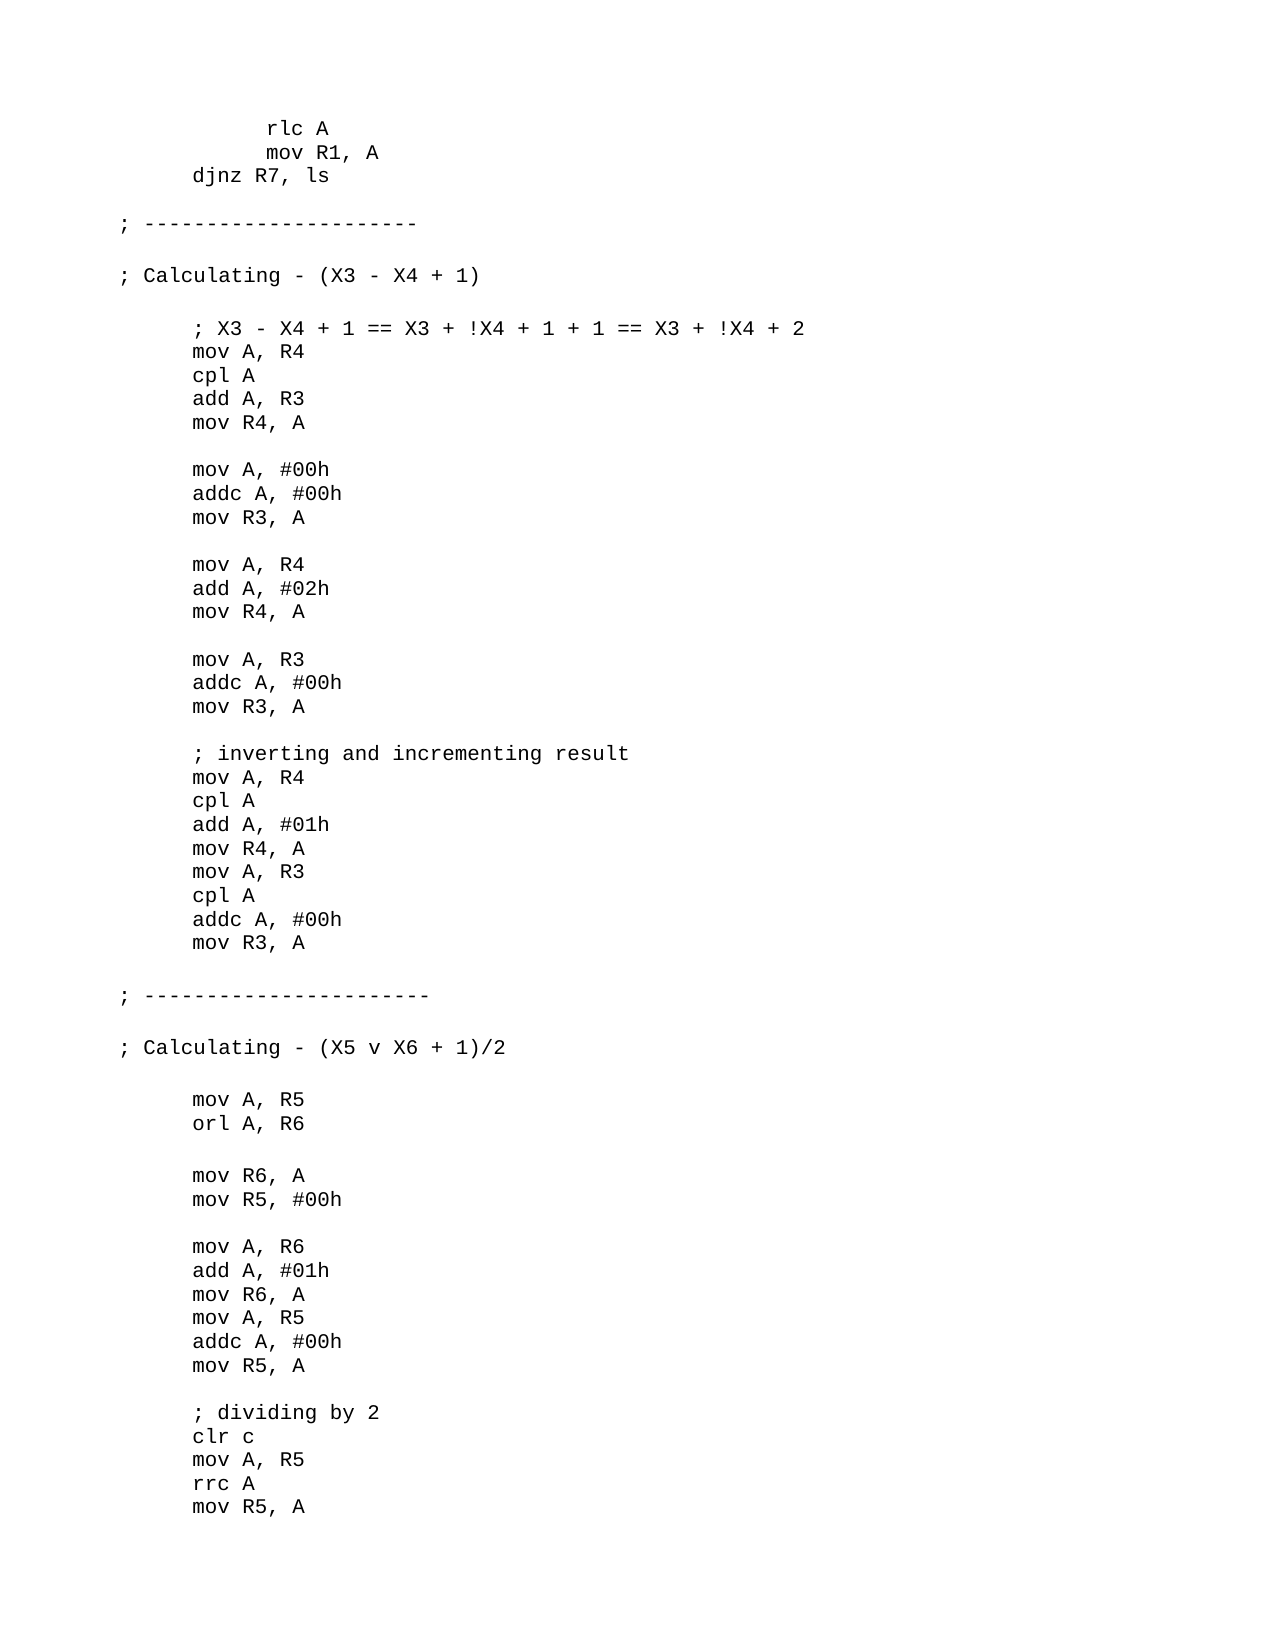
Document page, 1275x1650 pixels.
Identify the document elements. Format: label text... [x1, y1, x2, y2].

text djnz R7, ls [118, 165, 1157, 189]
text addc A, #00h [118, 1331, 1157, 1355]
text ; dividing by 2 [118, 1402, 1157, 1426]
text mov R6, A [118, 1284, 1157, 1307]
text mov A, R6 [118, 1236, 1157, 1260]
text mov R5, A [118, 1355, 1157, 1378]
text mov A, R4 [118, 767, 1157, 790]
text ; Calculating - (X5 v X6 + 1)/2 [118, 1037, 1157, 1061]
text mov R4, A [118, 412, 1157, 436]
text mov A, R5 [118, 1307, 1157, 1331]
text mov R5, #00h [118, 1189, 1157, 1213]
text mov R4, A [118, 601, 1157, 625]
text ; ---------------------- [118, 213, 1157, 236]
text addc A, #00h [118, 909, 1157, 932]
text mov R3, A [118, 696, 1157, 719]
text mov A, R3 [118, 861, 1157, 885]
text orl A, R6 [118, 1113, 1157, 1137]
text cpl A [118, 885, 1157, 909]
text mov R4, A [118, 838, 1157, 861]
text mov A, R5 [118, 1089, 1157, 1113]
text mov R1, A [118, 142, 1157, 165]
text mov A, R5 [118, 1449, 1157, 1473]
text ; Calculating - (X3 - X4 + 1) [118, 265, 1157, 289]
text mov A, #00h [118, 459, 1157, 483]
text mov R3, A [118, 932, 1157, 956]
text mov A, R4 [118, 554, 1157, 578]
text add A, #02h [118, 578, 1157, 601]
text mov R3, A [118, 507, 1157, 530]
text add A, #01h [118, 814, 1157, 838]
text rrc A [118, 1473, 1157, 1497]
text ; inverting and incrementing result [118, 743, 1157, 767]
text add A, #01h [118, 1260, 1157, 1284]
text mov A, R4 [118, 341, 1157, 365]
text mov A, R3 [118, 648, 1157, 672]
text ; X3 - X4 + 1 == X3 + !X4 + 1 + 1 == X3 + !X4 + 2 [118, 317, 1157, 341]
text mov R6, A [118, 1166, 1157, 1189]
text clr c [118, 1426, 1157, 1449]
text rlc A [118, 118, 1157, 142]
text addc A, #00h [118, 483, 1157, 507]
text cpl A [118, 790, 1157, 814]
text add A, R3 [118, 388, 1157, 412]
text addc A, #00h [118, 672, 1157, 696]
text ; ----------------------- [118, 985, 1157, 1008]
text mov R5, A [118, 1497, 1157, 1520]
text cpl A [118, 365, 1157, 388]
